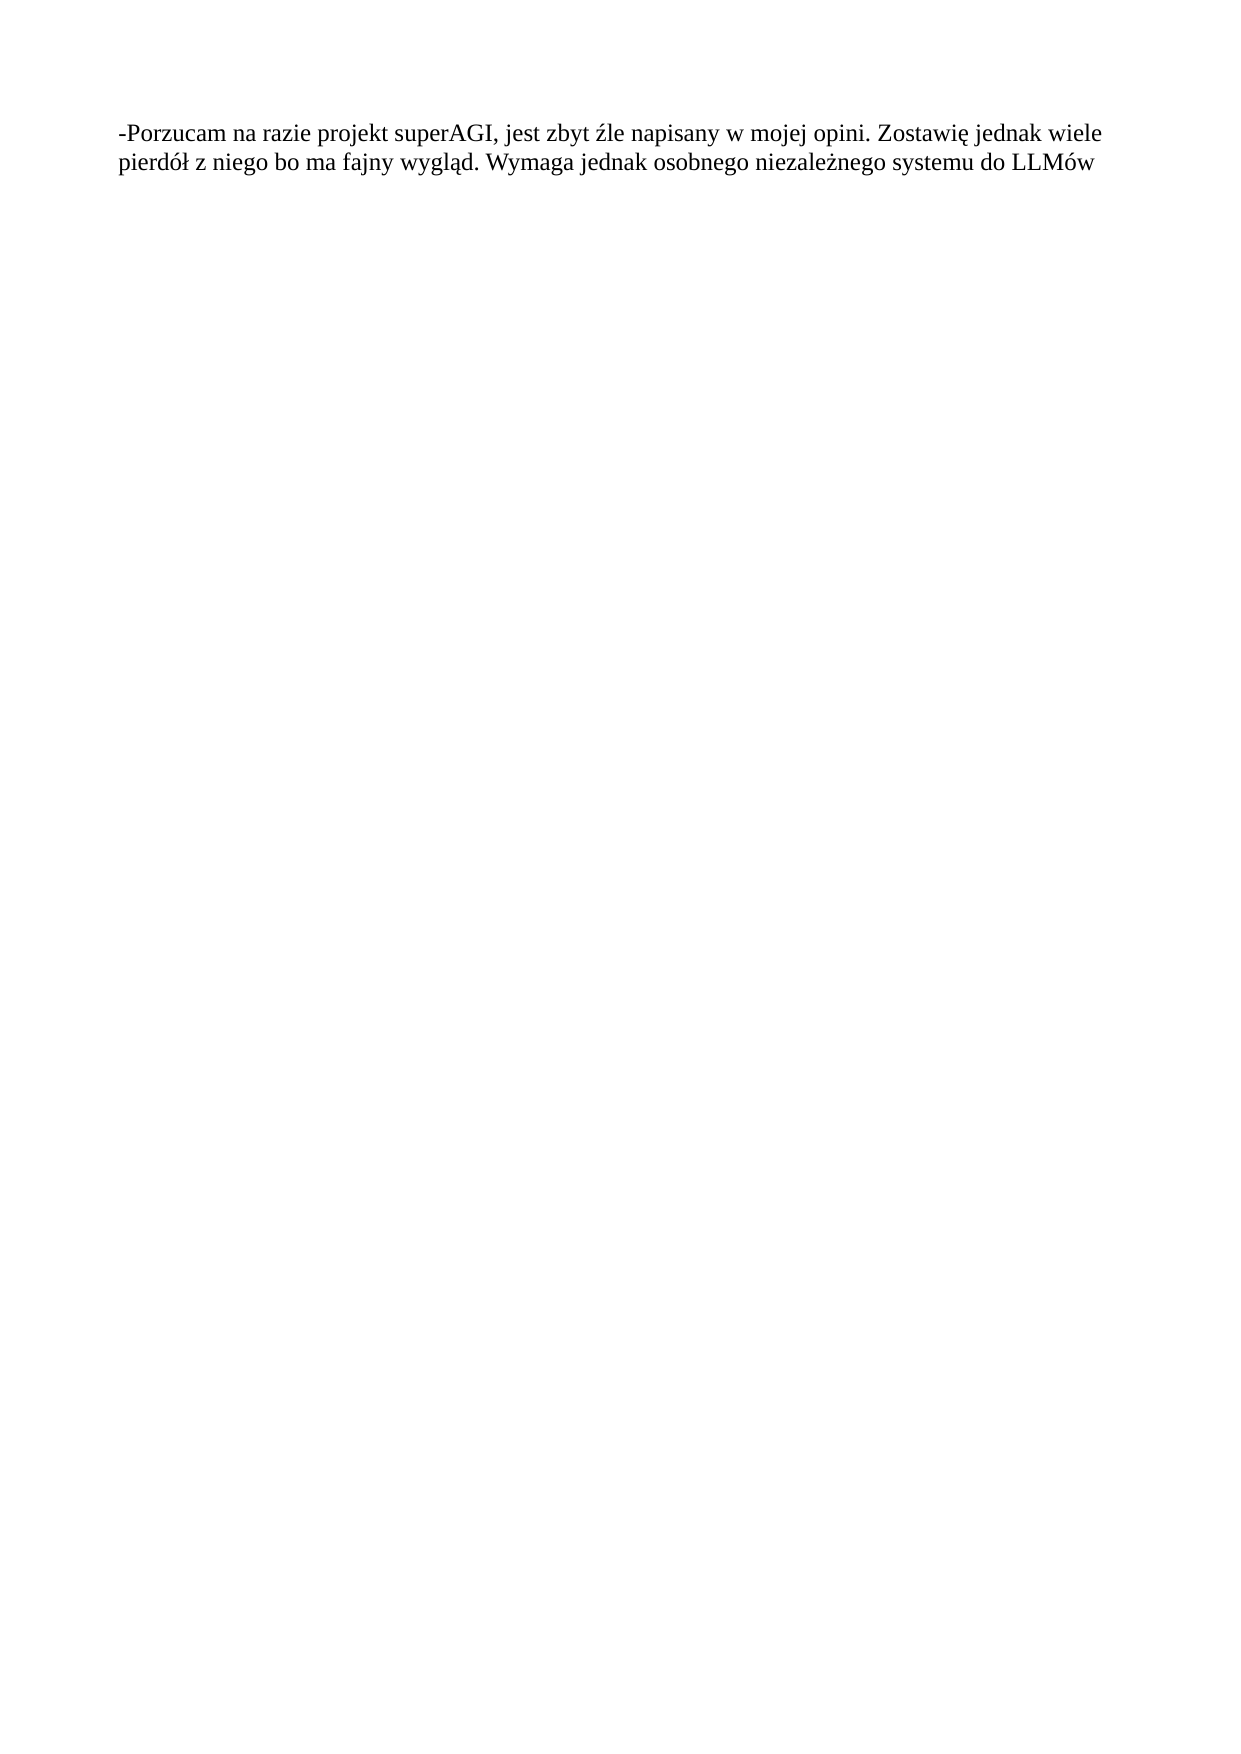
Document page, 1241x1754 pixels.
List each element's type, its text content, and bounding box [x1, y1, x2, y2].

text -Porzucam na razie projekt superAGI, jest zbyt źle napisany w mojej opini. Zostawię jednak wiele pierdół z niego bo ma fajny wygląd. Wymaga jednak osobnego niezależnego systemu do LLMów [118, 118, 1122, 204]
